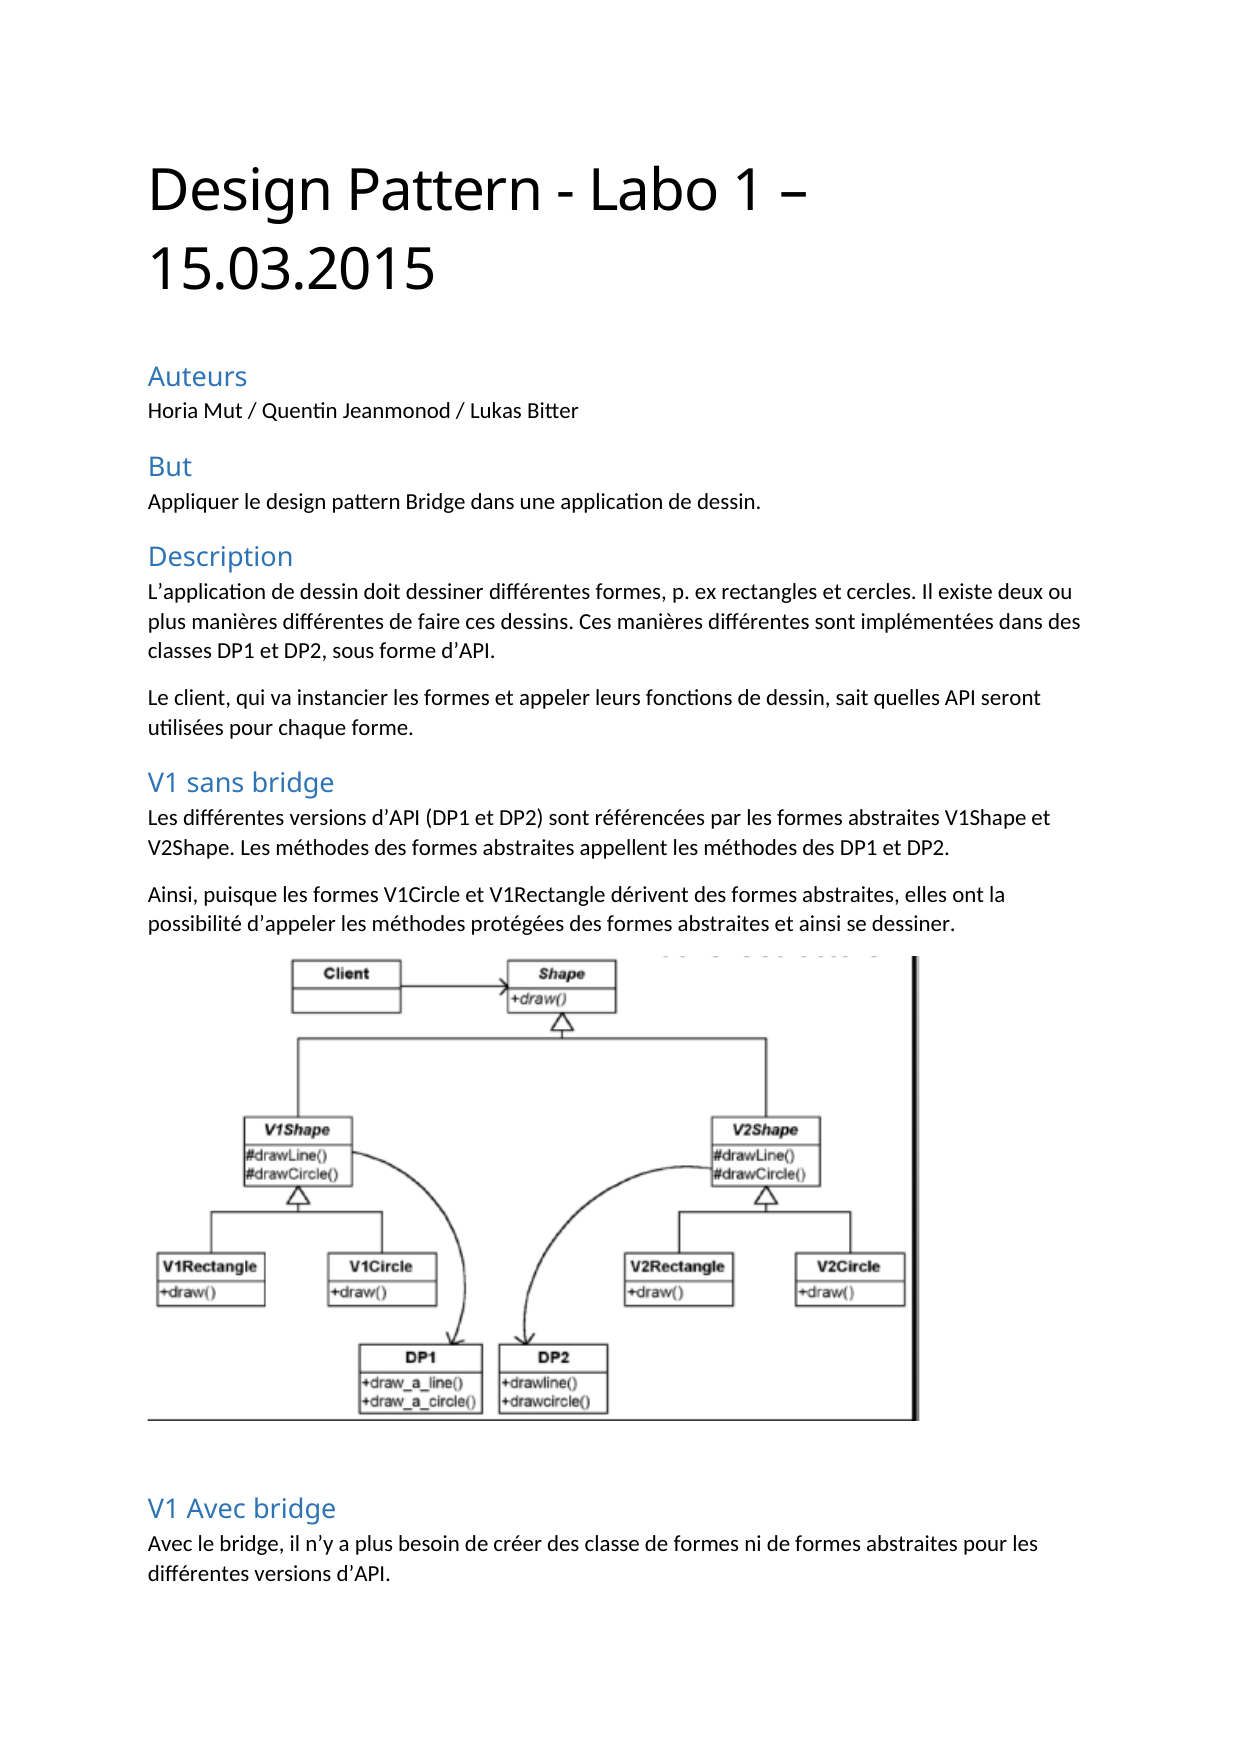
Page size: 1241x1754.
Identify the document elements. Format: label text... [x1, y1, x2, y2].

subtitle But [148, 447, 1093, 484]
subtitle Auteurs [148, 357, 1093, 394]
text Avec le bridge, il n’y a plus besoin de créer des classe de formes ni de formes abstraites pour les différentes versions d’API. [148, 1529, 1093, 1587]
subtitle V1 Avec bridge [148, 1489, 1093, 1526]
subtitle Description [148, 537, 1093, 574]
text Le client, qui va instancier les formes et appeler leurs fonctions de dessin, sait quelles API seront utilisées pour chaque forme. [148, 683, 1093, 741]
text Appliquer le design pattern Bridge dans une application de dessin. [148, 487, 1093, 515]
subtitle V1 sans bridge [148, 764, 1093, 801]
text Design Pattern - Labo 1 – 15.03.2015 [148, 148, 1093, 307]
text Ainsi, puisque les formes V1Circle et V1Rectangle dérivent des formes abstraites, elles ont la possibilité d’appeler les méthodes protégées des formes abstraites et ainsi se dessiner. [148, 880, 1093, 938]
text Les différentes versions d’API (DP1 et DP2) sont référencées par les formes abstraites V1Shape et V2Shape. Les méthodes des formes abstraites appellent les méthodes des DP1 et DP2. [148, 803, 1093, 861]
text L’application de dessin doit dessiner différentes formes, p. ex rectangles et cercles. Il existe deux ou plus manières différentes de faire ces dessins. Ces manières différentes sont implémentées dans des classes DP1 et DP2, sous forme d’API. [148, 577, 1093, 665]
text Horia Mut / Quentin Jeanmonod / Lukas Bitter [148, 397, 1093, 425]
